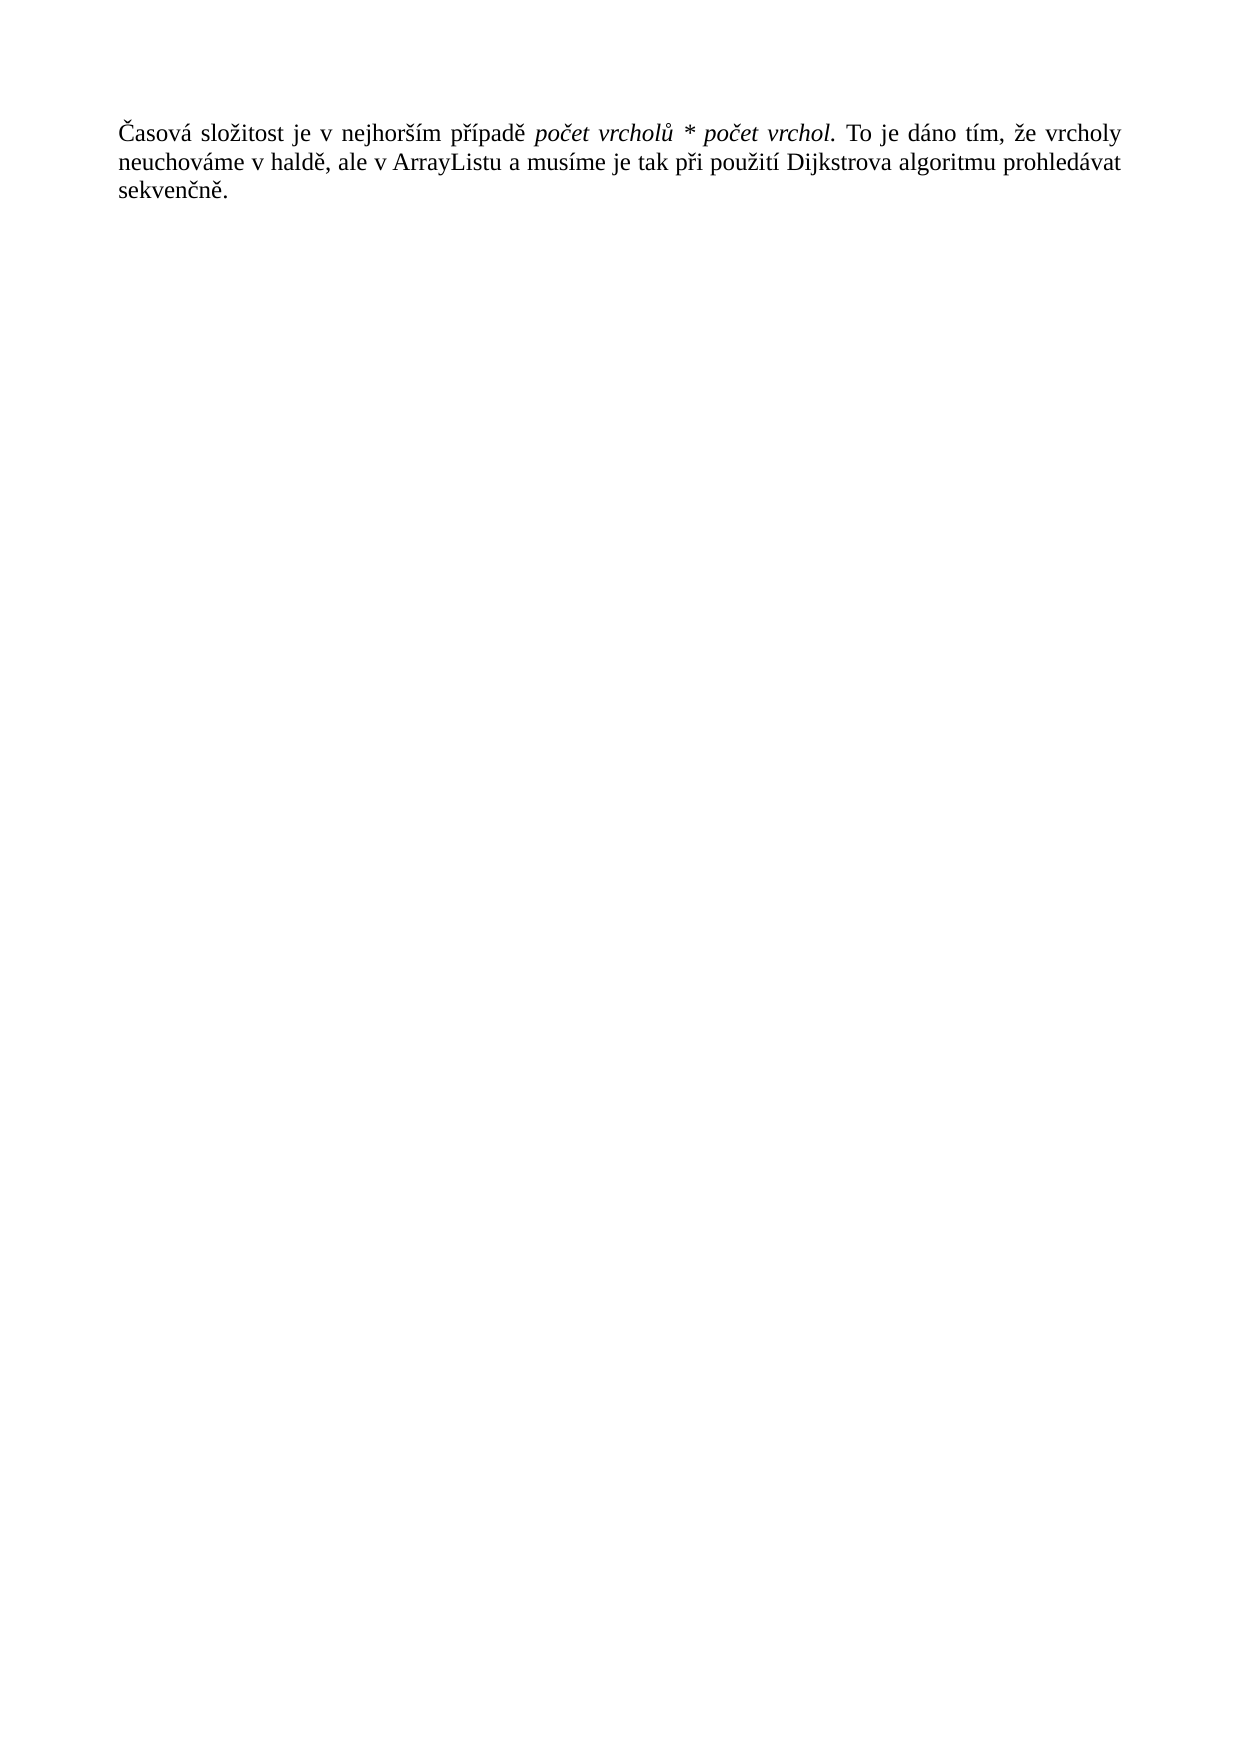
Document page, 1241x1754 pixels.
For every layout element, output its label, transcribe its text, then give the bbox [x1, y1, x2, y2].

text Časová složitost je v nejhorším případě počet vrcholů * počet vrchol. To je dáno tím, že vrcholy neuchováme v haldě, ale v ArrayListu a musíme je tak při použití Dijkstrova algoritmu prohledávat sekvenčně. [118, 118, 1122, 204]
